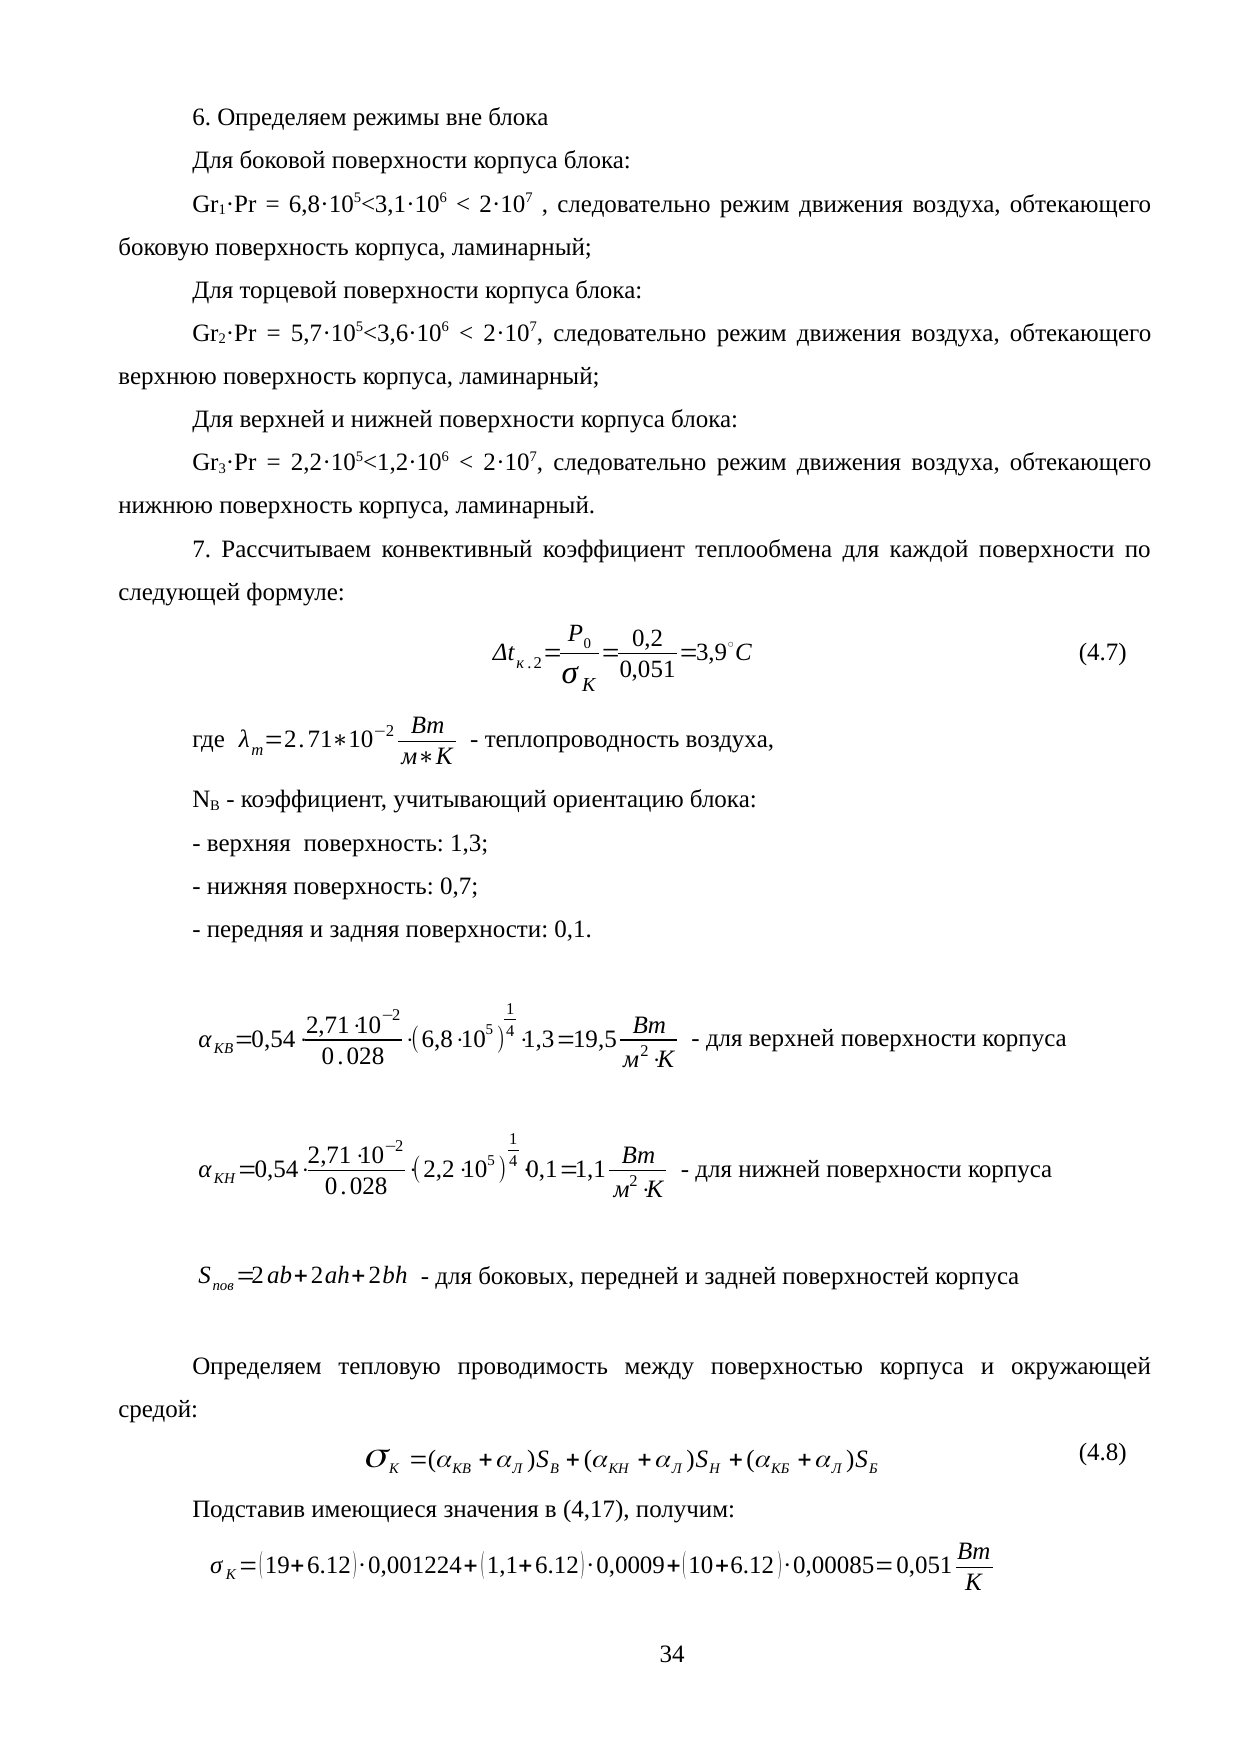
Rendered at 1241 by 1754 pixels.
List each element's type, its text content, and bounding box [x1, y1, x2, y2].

text Gr3·Pr = 2,2·105<1,2·106 < 2·107, следовательно режим движения воздуха, обтекающего нижнюю поверхность корпуса, ламинарный. [118, 447, 1152, 519]
text Gr2·Pr = 5,7·105<3,6·106 < 2·107, следовательно режим движения воздуха, обтекающего верхнюю поверхность корпуса, ламинарный; [118, 318, 1152, 390]
text (4.8) [118, 1437, 1152, 1480]
text - для верхней поверхности корпуса [118, 1000, 1152, 1073]
text где - теплопроводность воздуха, [118, 711, 1152, 770]
text Подставив имеющиеся значения в (4,17), получим: [118, 1494, 1152, 1523]
text - для нижней поверхности корпуса [118, 1131, 1152, 1203]
text Для торцевой поверхности корпуса блока: [118, 275, 1152, 304]
text - нижняя поверхность: 0,7; [118, 871, 1152, 899]
text (4.7) [118, 620, 1152, 697]
text 6. Определяем режимы вне блока [118, 102, 1152, 131]
text - верхняя поверхность: 1,3; [118, 828, 1152, 856]
text - передняя и задняя поверхности: 0,1. [118, 914, 1152, 943]
text Определяем тепловую проводимость между поверхностью корпуса и окружающей средой: [118, 1351, 1152, 1423]
text Для верхней и нижней поверхности корпуса блока: [118, 404, 1152, 433]
text NВ - коэффициент, учитывающий ориентацию блока: [118, 784, 1152, 813]
text Gr1·Pr = 6,8·105<3,1·106 < 2·107 , следовательно режим движения воздуха, обтекающего боковую поверхность корпуса, ламинарный; [118, 189, 1152, 261]
text Для боковой поверхности корпуса блока: [118, 146, 1152, 174]
text - для боковых, передней и задней поверхностей корпуса [118, 1261, 1152, 1293]
text 7. Рассчитываем конвективный коэффициент теплообмена для каждой поверхности по следующей формуле: [118, 534, 1152, 606]
